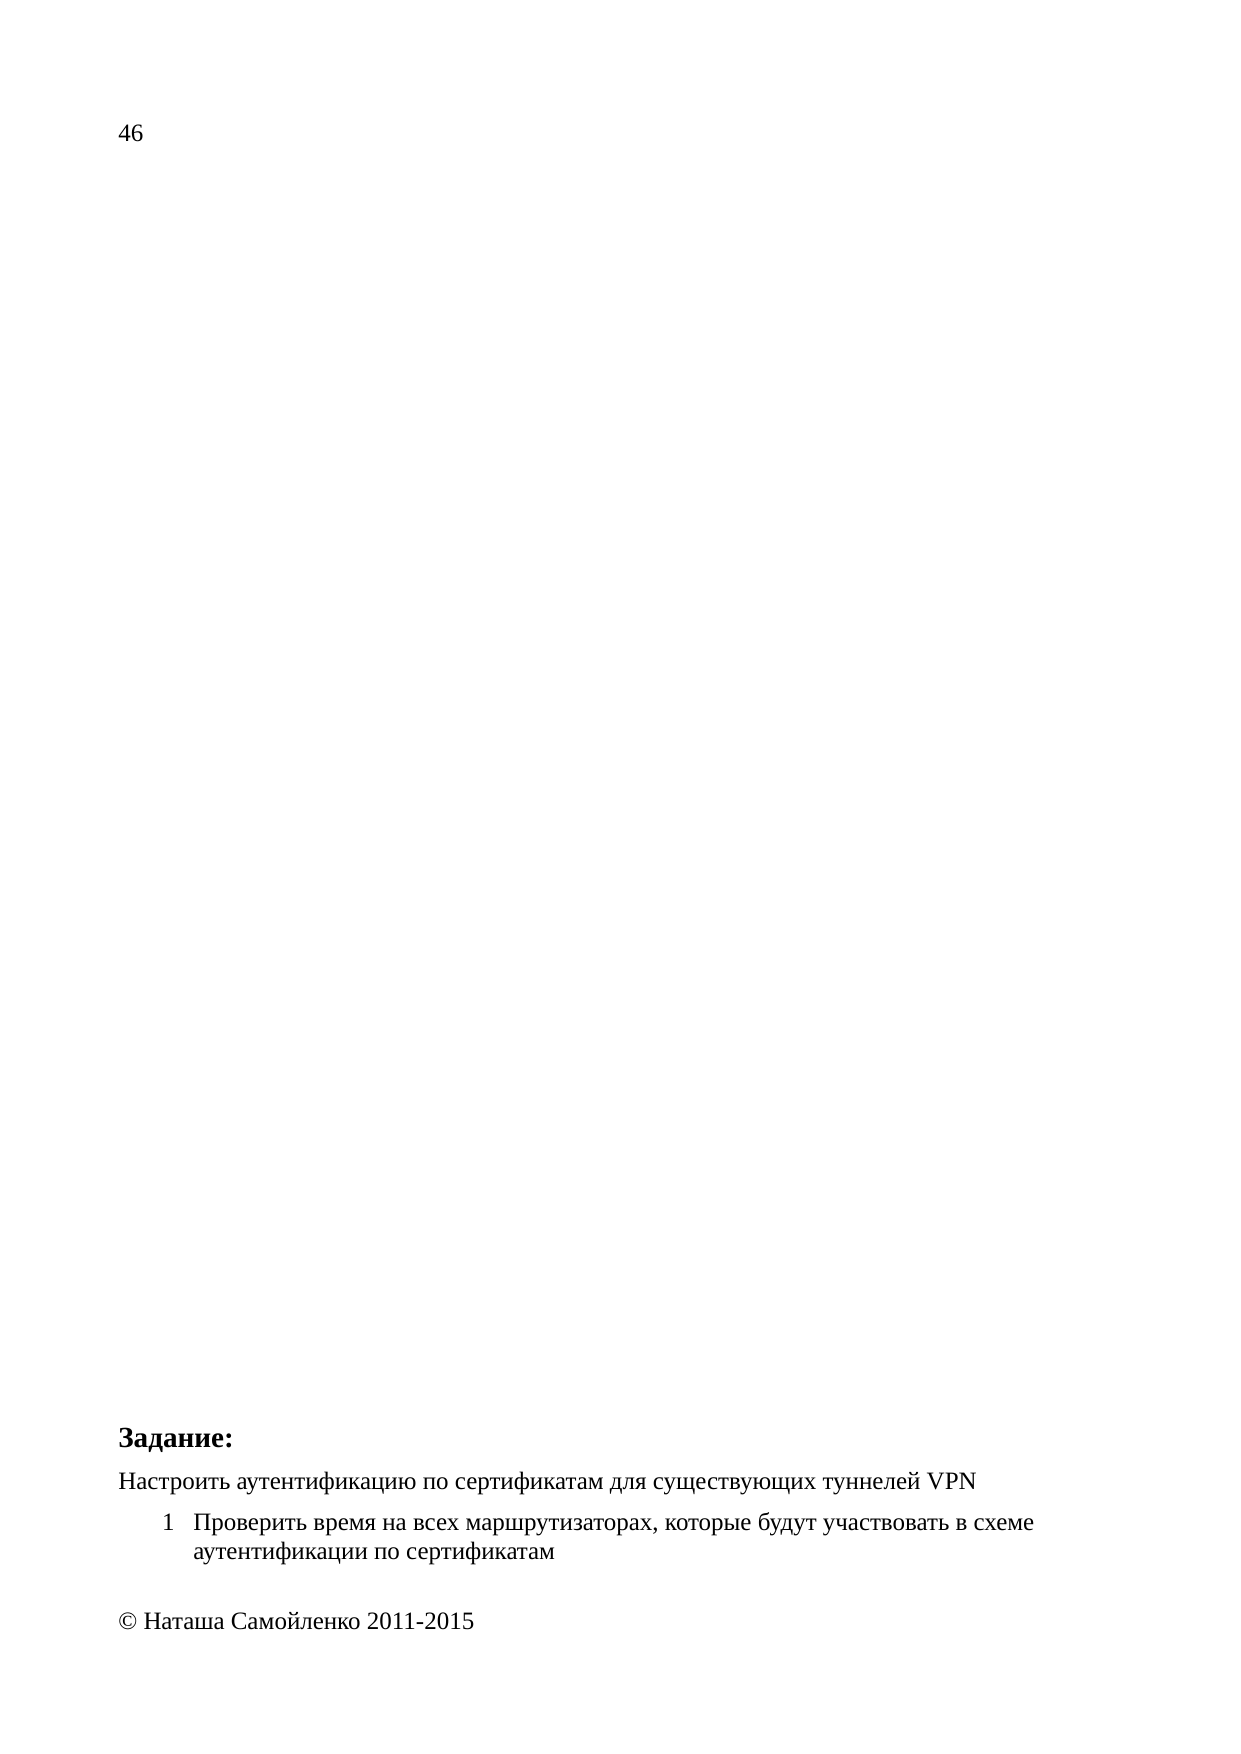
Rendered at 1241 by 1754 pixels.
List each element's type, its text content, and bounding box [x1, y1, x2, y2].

text Задание: [118, 1420, 1122, 1454]
text Настроить аутентификацию по сертификатам для существующих туннелей VPN [118, 1466, 1122, 1495]
list Проверить время на всех маршрутизаторах, которые будут участвовать в схеме аутентификации по сертификатам [156, 1507, 1122, 1565]
